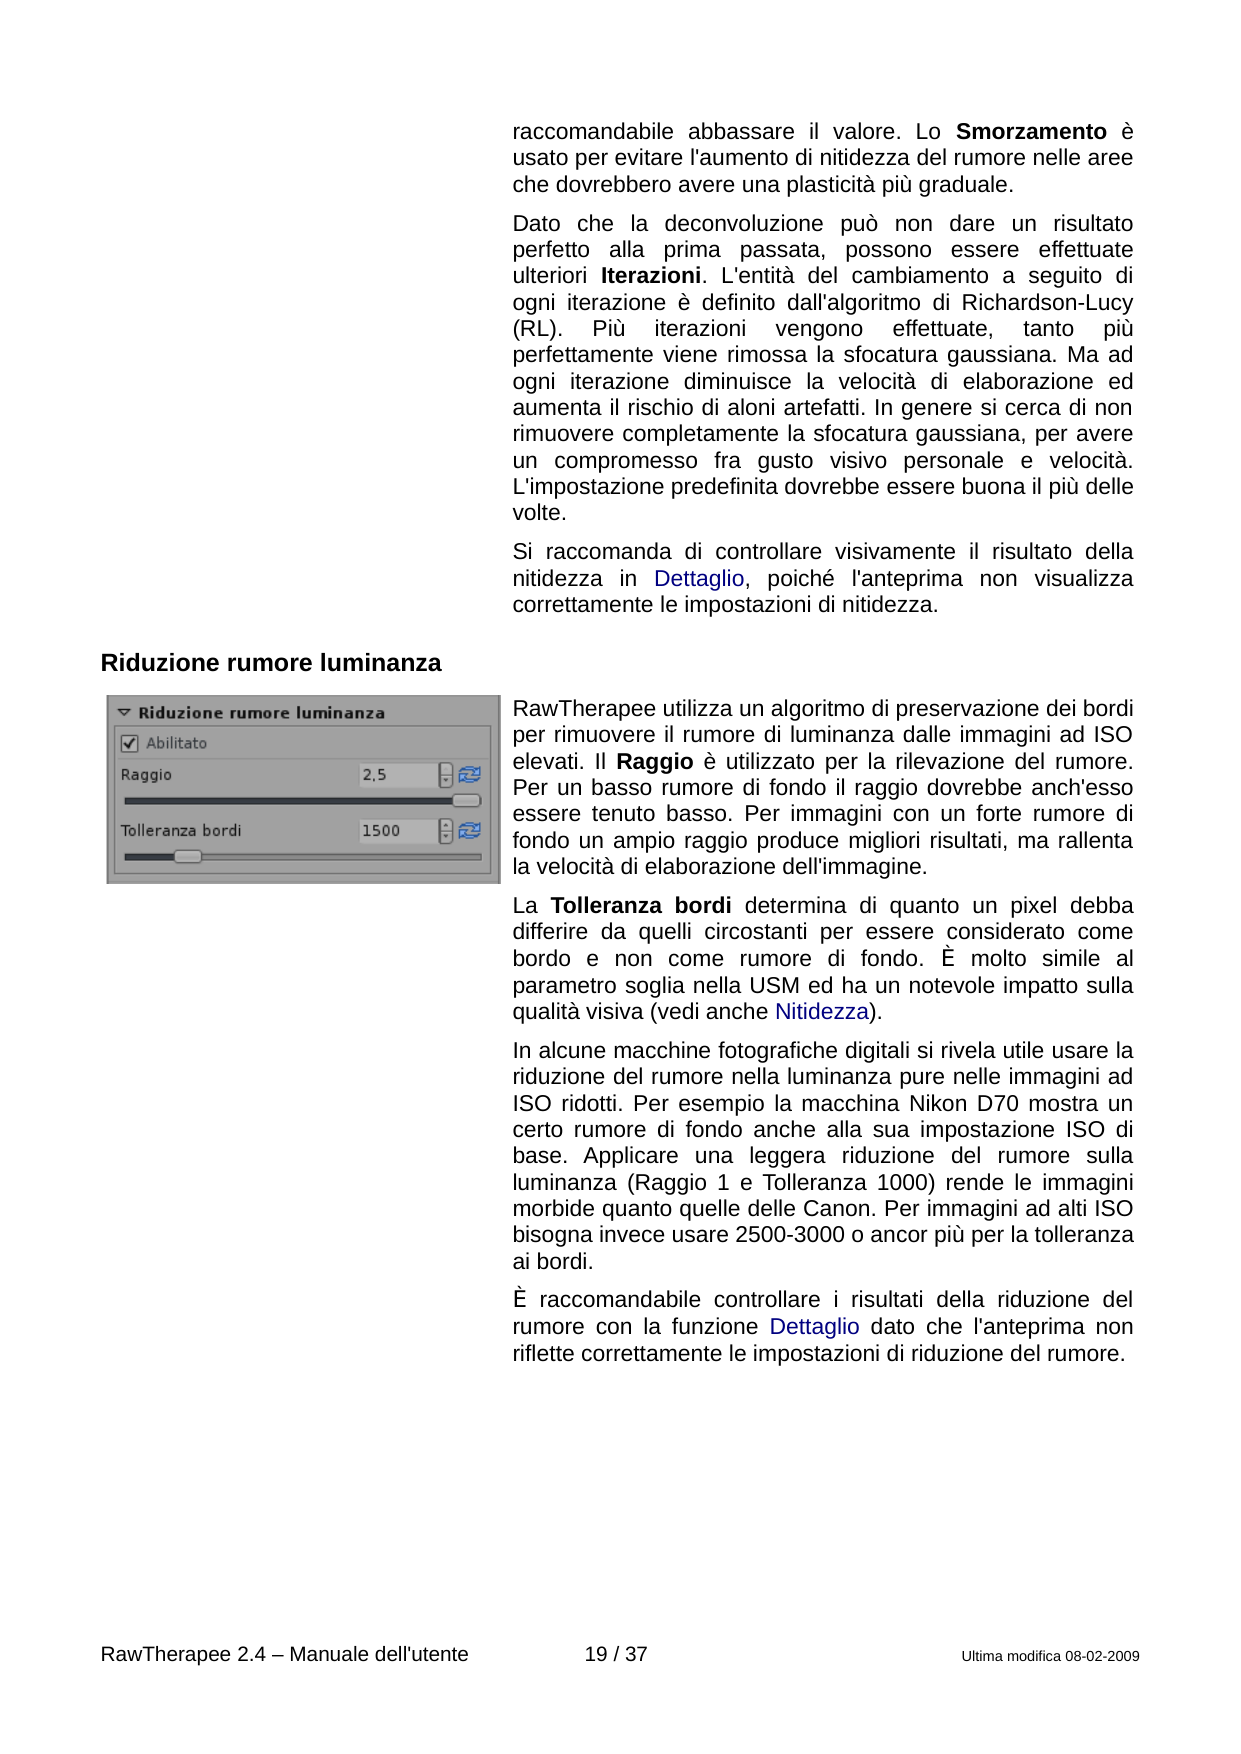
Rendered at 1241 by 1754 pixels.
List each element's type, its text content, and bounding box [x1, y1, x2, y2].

subtitle Riduzione rumore luminanza [100, 648, 1140, 677]
table_header [100, 112, 507, 623]
table_header [100, 884, 507, 1372]
picture [106, 695, 501, 884]
table_header RawTherapee utilizza un algoritmo di preservazione dei bordi per rimuovere il rumore di luminanza dalle immagini ad ISO elevati. Il Raggio è utilizzato per la rilevazione del rumore. Per un basso rumore di fondo il raggio dovrebbe anch'esso essere tenuto basso. Per immagini con un forte rumore di fondo un ampio raggio produce migliori risultati, ma rallenta la velocità di elaborazione dell'immagine. La Tolleranza bordi determina di quanto un pixel debba differire da quelli circostanti per essere considerato come bordo e non come rumore di fondo. È molto simile al parametro soglia nella USM ed ha un notevole impatto sulla qualità visiva (vedi anche Nitidezza). In alcune macchine fotografiche digitali si rivela utile usare la riduzione del rumore nella luminanza pure nelle immagini ad ISO ridotti. Per esempio la macchina Nikon D70 mostra un certo rumore di fondo anche alla sua impostazione ISO di base. Applicare una leggera riduzione del rumore sulla luminanza (Raggio 1 e Tolleranza 1000) rende le immagini morbide quanto quelle delle Canon. Per immagini ad alti ISO bisogna invece usare 2500-3000 o ancor più per la tolleranza ai bordi. È raccomandabile controllare i risultati della riduzione del rumore con la funzione Dettaglio dato che l'anteprima non riflette correttamente le impostazioni di riduzione del rumore. [507, 689, 1140, 1372]
table_header raccomandabile abbassare il valore. Lo Smorzamento è usato per evitare l'aumento di nitidezza del rumore nelle aree che dovrebbero avere una plasticità più graduale. Dato che la deconvoluzione può non dare un risultato perfetto alla prima passata, possono essere effettuate ulteriori Iterazioni. L'entità del cambiamento a seguito di ogni iterazione è definito dall'algoritmo di Richardson-Lucy (RL). Più iterazioni vengono effettuate, tanto più perfettamente viene rimossa la sfocatura gaussiana. Ma ad ogni iterazione diminuisce la velocità di elaborazione ed aumenta il rischio di aloni artefatti. In genere si cerca di non rimuovere completamente la sfocatura gaussiana, per avere un compromesso fra gusto visivo personale e velocità. L'impostazione predefinita dovrebbe essere buona il più delle volte. Si raccomanda di controllare visivamente il risultato della nitidezza in Dettaglio, poiché l'anteprima non visualizza correttamente le impostazioni di nitidezza. [507, 112, 1140, 623]
table_header [100, 689, 507, 883]
